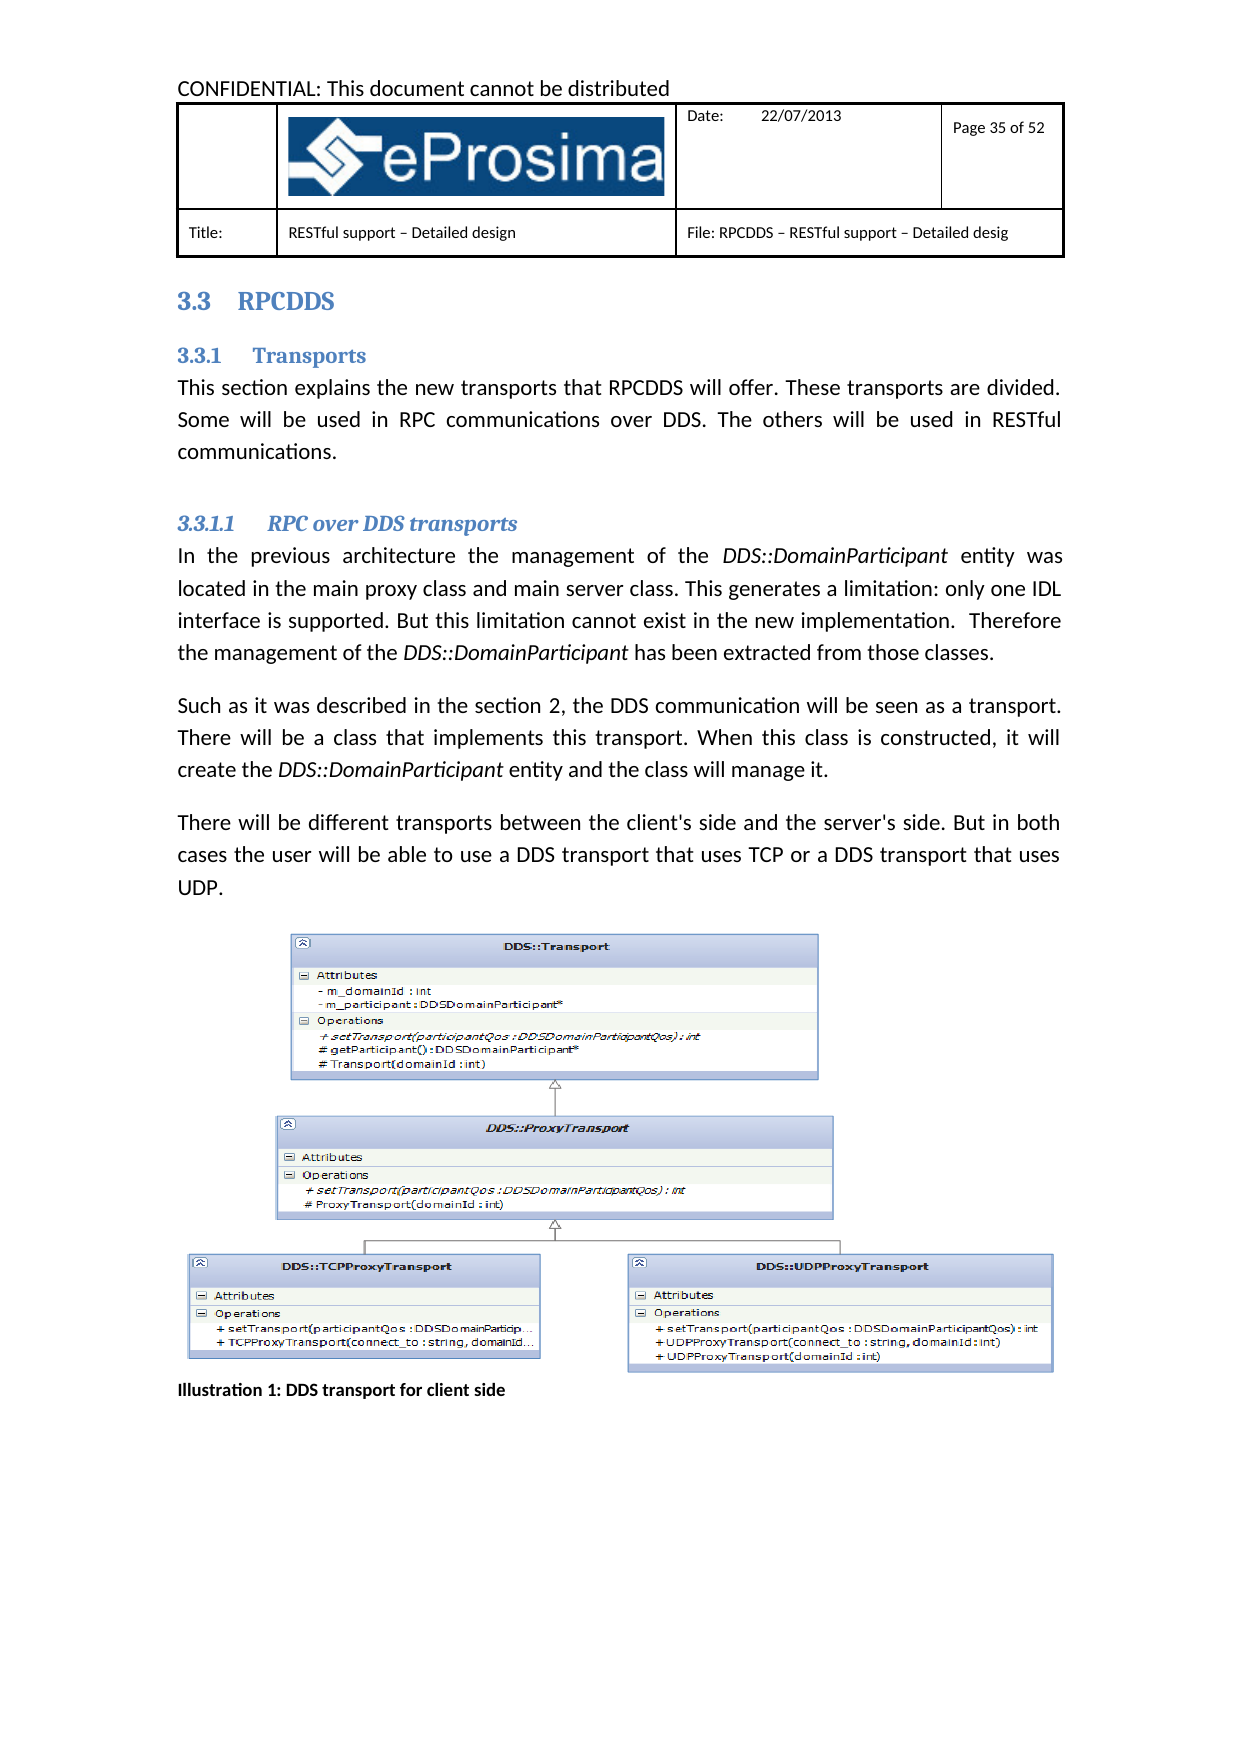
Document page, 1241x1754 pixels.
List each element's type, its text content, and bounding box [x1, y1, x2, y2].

picture [177, 925, 1063, 1379]
text Illustration 1: DDS transport for client side [177, 1379, 1063, 1401]
subtitle Transports [177, 343, 1063, 369]
text Such as it was described in the section 2, the DDS communication will be seen as a transport. There will be a class that implements this transport. When this class is constructed, it will create the DDS::DomainParticipant entity and the class will manage it. [177, 691, 1063, 783]
picture [288, 117, 665, 196]
text This section explains the new transports that RPCDDS will offer. These transports are divided. Some will be used in RPC communications over DDS. The others will be used in RESTful communications. [177, 373, 1063, 465]
subtitle RPCDDS [177, 286, 1063, 317]
text There will be different transports between the client's side and the server's side. But in both cases the user will be able to use a DDS transport that uses TCP or a DDS transport that uses UDP. [177, 808, 1063, 901]
subtitle RPC over DDS transports [177, 511, 1063, 538]
text In the previous architecture the management of the DDS::DomainParticipant entity was located in the main proxy class and main server class. This generates a limitation: only one IDL interface is supported. But this limitation cannot exist in the new implementation. Therefore the management of the DDS::DomainParticipant has been extracted from those classes. [177, 541, 1063, 666]
